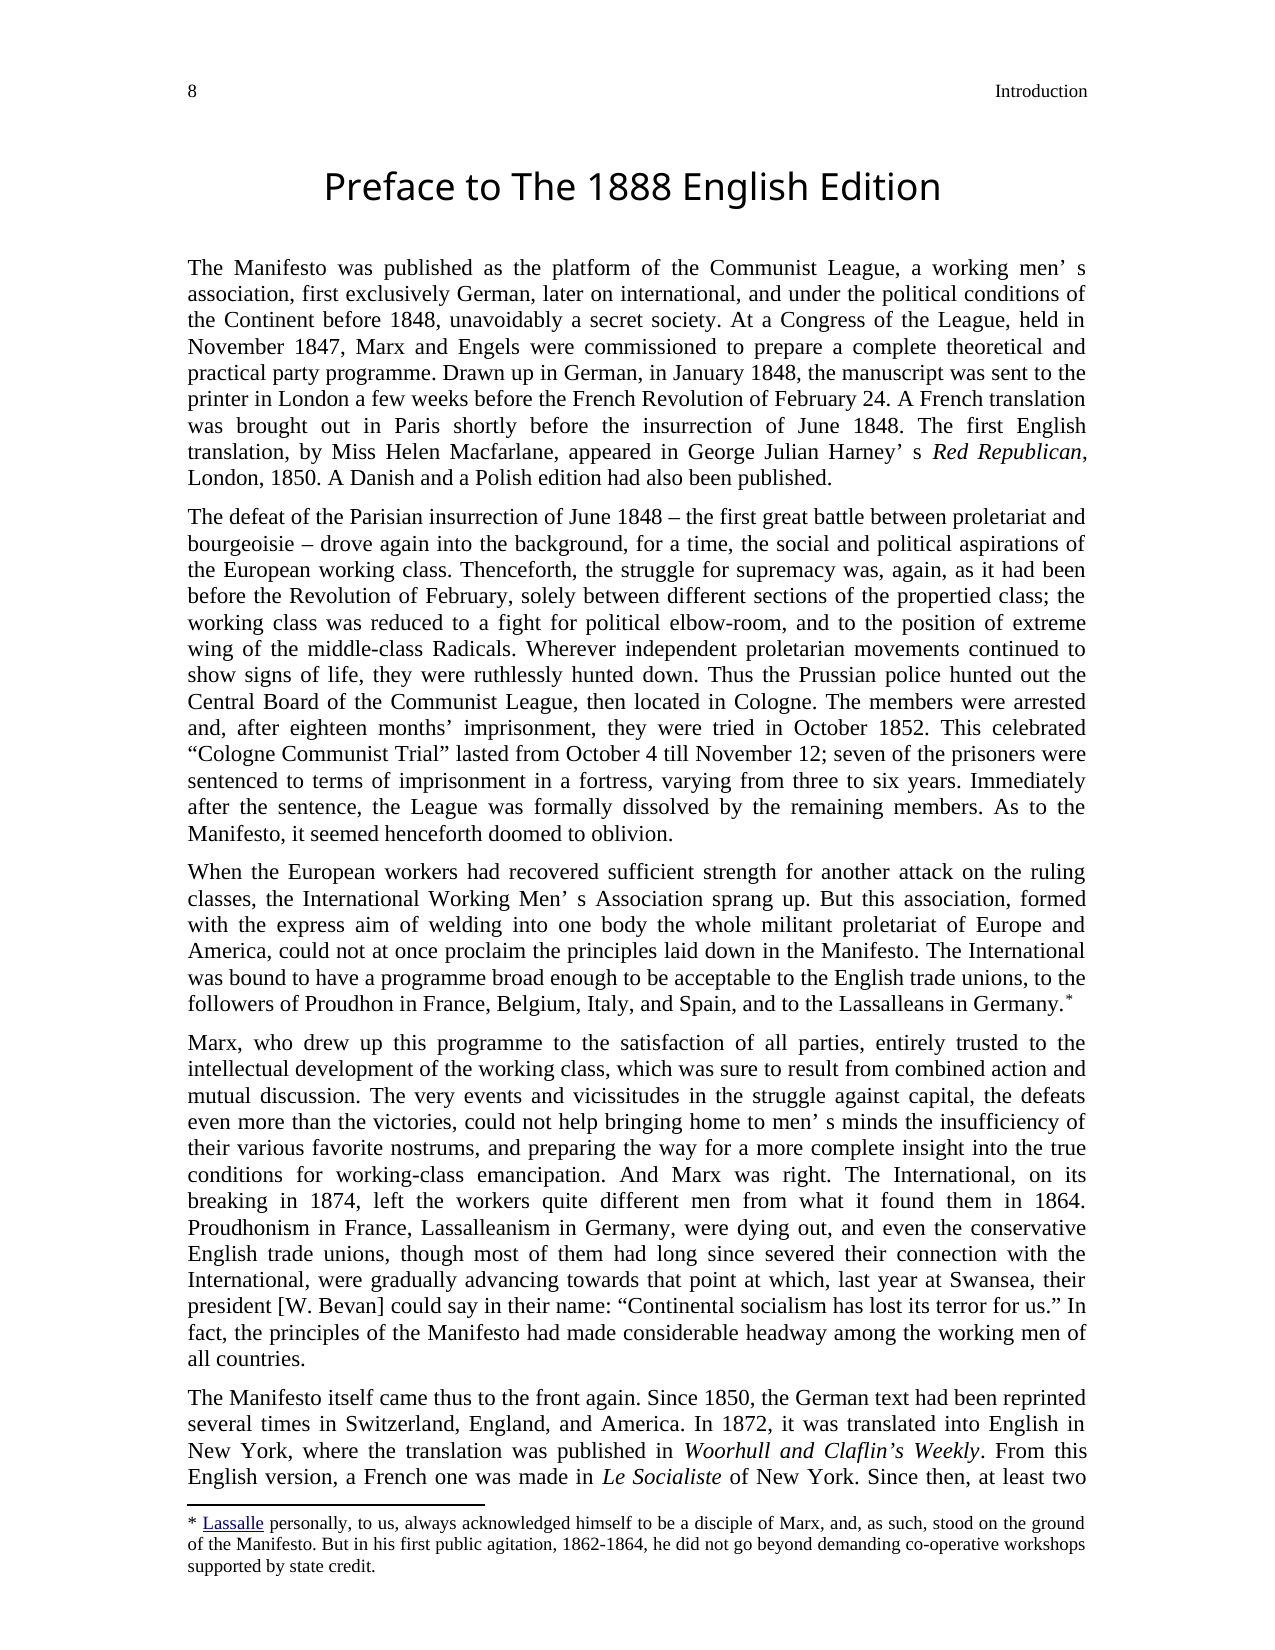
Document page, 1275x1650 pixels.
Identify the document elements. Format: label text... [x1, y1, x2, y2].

text The defeat of the Parisian insurrection of June 1848 – the first great battle between proletariat and bourgeoisie – drove again into the background, for a time, the social and political aspirations of the European working class. Thenceforth, the struggle for supremacy was, again, as it had been before the Revolution of February, solely between different sections of the propertied class; the working class was reduced to a fight for political elbow-room, and to the position of extreme wing of the middle-class Radicals. Wherever independent proletarian movements continued to show signs of life, they were ruthlessly hunted down. Thus the Prussian police hunted out the Central Board of the Communist League, then located in Cologne. The members were arrested and, after eighteen months’ imprisonment, they were tried in October 1852. This celebrated “Cologne Communist Trial” lasted from October 4 till November 12; seven of the prisoners were sentenced to terms of imprisonment in a fortress, varying from three to six years. Immediately after the sentence, the League was formally dissolved by the remaining members. As to the Manifesto, it seemed henceforth doomed to oblivion. [187, 503, 1087, 846]
text The Manifesto was published as the platform of the Communist League, a working men’ s association, first exclusively German, later on international, and under the political conditions of the Continent before 1848, unavoidably a secret society. At a Congress of the League, held in November 1847, Marx and Engels were commissioned to prepare a complete theoretical and practical party programme. Drawn up in German, in January 1848, the manuscript was sent to the printer in London a few weeks before the French Revolution of February 24. A French translation was brought out in Paris shortly before the insurrection of June 1848. The first English translation, by Miss Helen Macfarlane, appeared in George Julian Harney’ s Red Republican, London, 1850. A Danish and a Polish edition had also been published. [187, 254, 1087, 491]
text Lassalle personally, to us, always acknowledged himself to be a disciple of Marx, and, as such, stood on the ground of the Manifesto. But in his first public agitation, 1862-1864, he did not go beyond demanding co-operative workshops supported by state credit. [187, 1512, 1087, 1576]
text The Manifesto itself came thus to the front again. Since 1850, the German text had been reprinted several times in Switzerland, England, and America. In 1872, it was translated into English in New York, where the translation was published in Woorhull and Claflin’s Weekly. From this English version, a French one was made in Le Socialiste of New York. Since then, at least two [187, 1384, 1087, 1489]
text Marx, who drew up this programme to the satisfaction of all parties, entirely trusted to the intellectual development of the working class, which was sure to result from combined action and mutual discussion. The very events and vicissitudes in the struggle against capital, the defeats even more than the victories, could not help bringing home to men’ s minds the insufficiency of their various favorite nostrums, and preparing the way for a more complete insight into the true conditions for working-class emancipation. And Marx was right. The International, on its breaking in 1874, left the workers quite different men from what it found them in 1864. Proudhonism in France, Lassalleanism in Germany, were dying out, and even the conservative English trade unions, though most of them had long since severed their connection with the International, were gradually advancing towards that point at which, last year at Swansea, their president [W. Bevan] could say in their name: “Continental socialism has lost its terror for us.” In fact, the principles of the Manifesto had made considerable headway among the working men of all countries. [187, 1029, 1087, 1372]
text When the European workers had recovered sufficient strength for another attack on the ruling classes, the International Working Men’ s Association sprang up. But this association, formed with the express aim of welding into one body the whole militant proletariat of Europe and America, could not at once proclaim the principles laid down in the Manifesto. The International was bound to have a programme broad enough to be acceptable to the English trade unions, to the followers of Proudhon in France, Belgium, Italy, and Spain, and to the Lassalleans in Germany. [187, 858, 1087, 1017]
subtitle Preface to The 1888 English Edition [187, 160, 1087, 211]
